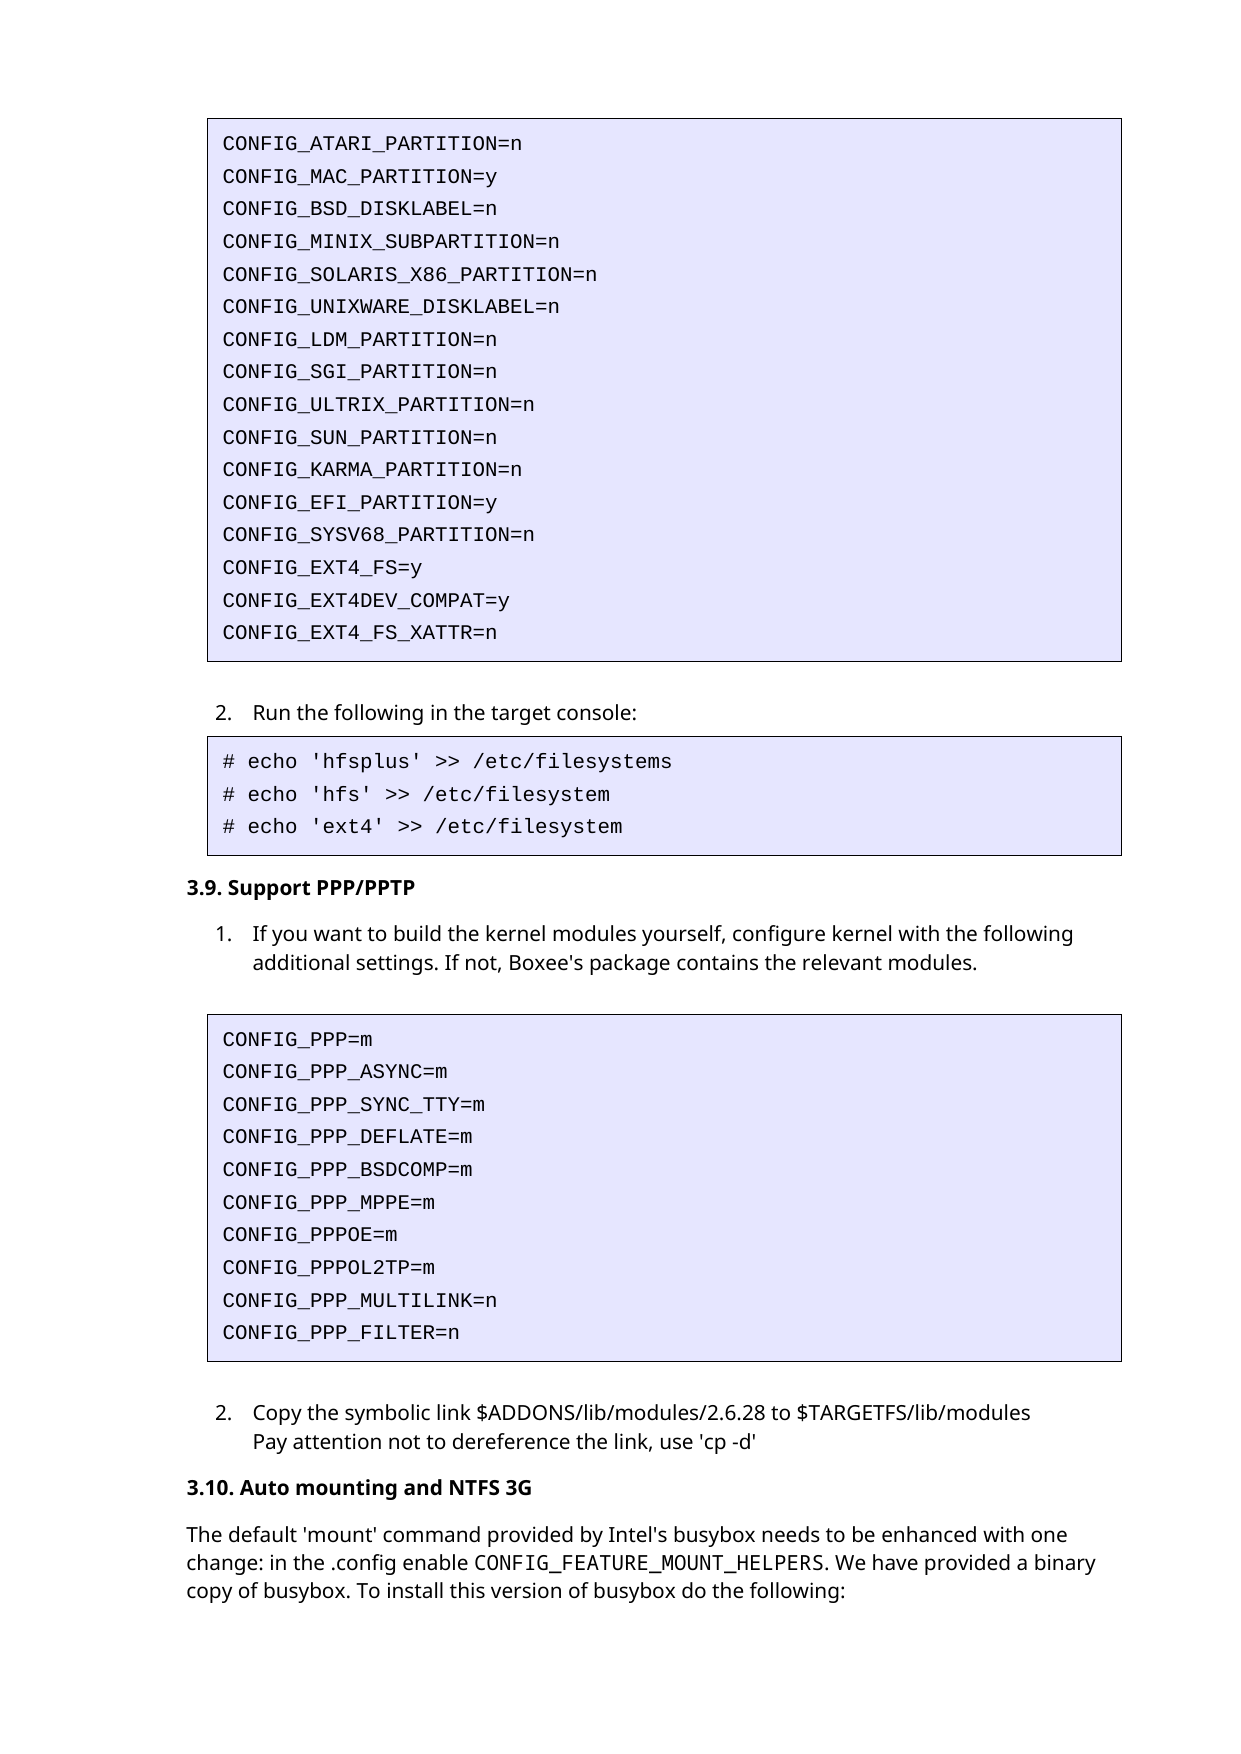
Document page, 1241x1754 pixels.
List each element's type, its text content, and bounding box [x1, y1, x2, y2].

text CONFIG_PPP_DEFLATE=m [208, 1111, 1121, 1144]
text CONFIG_PPP=m [208, 1015, 1121, 1046]
text CONFIG_PPPOL2TP=m [208, 1242, 1121, 1274]
text CONFIG_PPP_MULTILINK=n [208, 1274, 1121, 1307]
text # echo 'hfsplus' >> /etc/filesystems [208, 737, 1121, 768]
text CONFIG_PPP_FILTER=n [208, 1307, 1121, 1361]
text CONFIG_PPP_SYNC_TTY=m [208, 1079, 1121, 1111]
subtitle 3.10. Auto mounting and NTFS 3G [533, 1473, 1142, 1502]
text CONFIG_SUN_PARTITION=n [208, 412, 1121, 444]
text CONFIG_ATARI_PARTITION=n [208, 119, 1121, 151]
text CONFIG_MINIX_SUBPARTITION=n [208, 216, 1121, 248]
subtitle 3.9. Support PPP/PPTP [415, 873, 1142, 901]
text CONFIG_ULTRIX_PARTITION=n [208, 379, 1121, 412]
text CONFIG_PPPOE=m [208, 1209, 1121, 1242]
text CONFIG_BSD_DISKLABEL=n [208, 183, 1121, 216]
text CONFIG_PPP_BSDCOMP=m [208, 1144, 1121, 1177]
list Run the following in the target console: [215, 698, 1152, 727]
text CONFIG_PPP_ASYNC=m [208, 1046, 1121, 1079]
text CONFIG_SYSV68_PARTITION=n [208, 509, 1121, 542]
text CONFIG_KARMA_PARTITION=n [208, 444, 1121, 477]
text # echo 'hfs' >> /etc/filesystem [208, 768, 1121, 801]
list If you want to build the kernel modules yourself, configure kernel with the following additional settings. If not, Boxee's package contains the relevant modules. [215, 919, 1152, 1005]
text CONFIG_EXT4_FS_XATTR=n [208, 607, 1121, 661]
text CONFIG_EXT4_FS=y [208, 542, 1121, 574]
text # echo 'ext4' >> /etc/filesystem [208, 801, 1121, 855]
text CONFIG_SOLARIS_X86_PARTITION=n [208, 248, 1121, 281]
text CONFIG_PPP_MPPE=m [208, 1177, 1121, 1209]
text CONFIG_EFI_PARTITION=y [208, 477, 1121, 509]
text CONFIG_UNIXWARE_DISKLABEL=n [208, 281, 1121, 314]
text CONFIG_SGI_PARTITION=n [208, 346, 1121, 379]
text CONFIG_EXT4DEV_COMPAT=y [208, 574, 1121, 607]
text The default 'mount' command provided by Intel's busybox needs to be enhanced with one change: in the .config enable CONFIG_FEATURE_MOUNT_HELPERS. We have provided a binary copy of busybox. To install this version of busybox do the following: [846, 1520, 1143, 1605]
text CONFIG_MAC_PARTITION=y [208, 151, 1121, 183]
text CONFIG_LDM_PARTITION=n [208, 314, 1121, 346]
list Copy the symbolic link $ADDONS/lib/modules/2.6.28 to $TARGETFS/lib/modules Pay attention not to dereference the link, use 'cp -d' [756, 1398, 1152, 1455]
